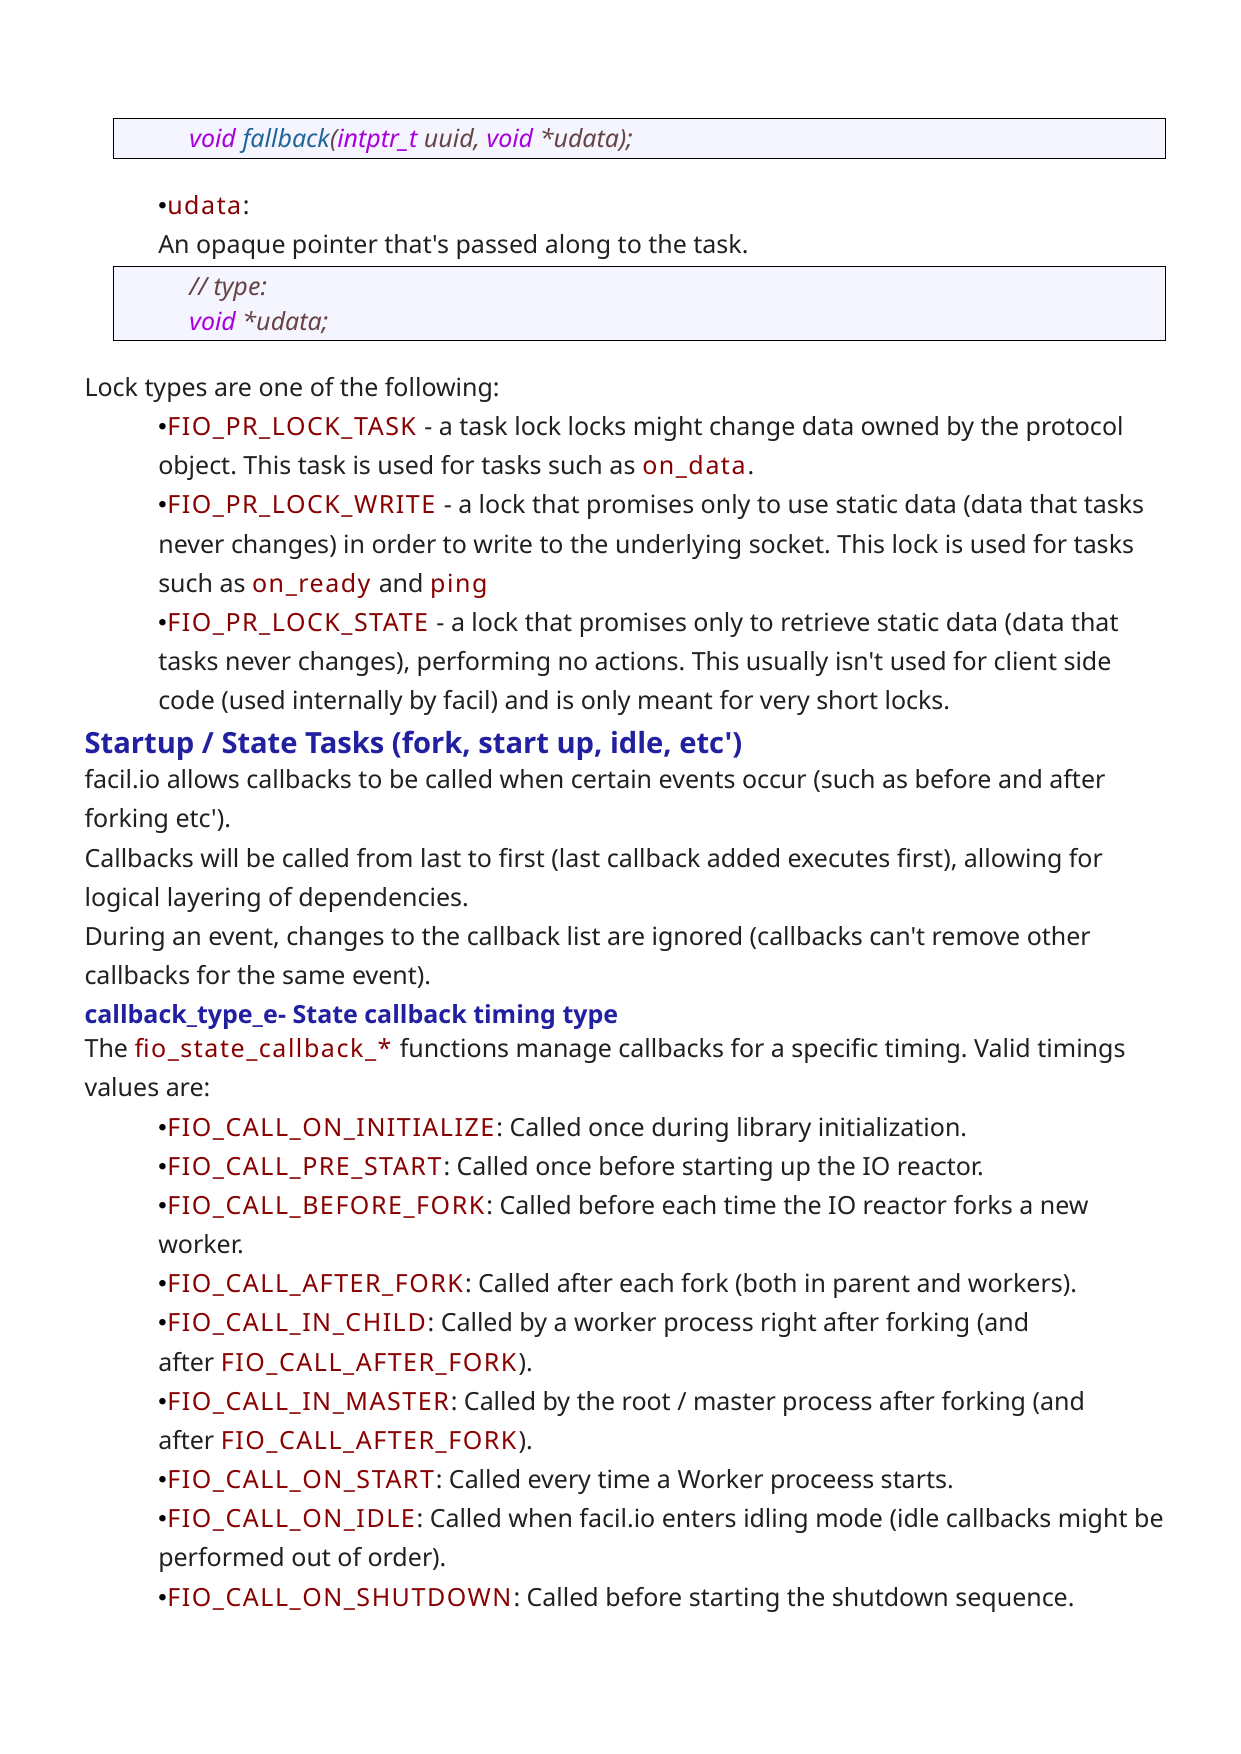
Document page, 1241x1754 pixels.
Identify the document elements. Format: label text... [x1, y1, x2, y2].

list FIO_CALL_IN_MASTER: Called by the root / master process after forking (and after FIO_CALL_AFTER_FORK). [84, 1383, 1166, 1457]
list FIO_PR_LOCK_STATE - a lock that promises only to retrieve static data (data that tasks never changes), performing no actions. This usually isn't used for client side code (used internally by facil) and is only meant for very short locks. [84, 605, 1166, 717]
subtitle Startup / State Tasks (fork, start up, idle, etc') [84, 722, 1166, 762]
text facil.io allows callbacks to be called when certain events occur (such as before and after forking etc'). [84, 762, 1166, 835]
list FIO_CALL_BEFORE_FORK: Called before each time the IO reactor forks a new worker. [84, 1188, 1166, 1261]
text Lock types are one of the following: [84, 370, 1166, 404]
list FIO_CALL_ON_START: Called every time a Worker proceess starts. [84, 1462, 1166, 1496]
list An opaque pointer that's passed along to the task. [84, 227, 1166, 261]
list void fallback(intptr_t uuid, void *udata); [114, 119, 1165, 158]
list FIO_CALL_IN_CHILD: Called by a worker process right after forking (and after FIO_CALL_AFTER_FORK). [84, 1305, 1166, 1378]
list // type: [114, 267, 1165, 300]
text Callbacks will be called from last to first (last callback added executes first), allowing for logical layering of dependencies. [84, 840, 1166, 913]
list FIO_CALL_AFTER_FORK: Called after each fork (both in parent and workers). [84, 1266, 1166, 1300]
list udata: [84, 188, 1166, 222]
subtitle callback_type_e- State callback timing type [84, 997, 1166, 1031]
text During an event, changes to the callback list are ignored (callbacks can't remove other callbacks for the same event). [84, 918, 1166, 992]
list FIO_CALL_ON_INITIALIZE: Called once during library initialization. [84, 1109, 1166, 1143]
text The fio_state_callback_* functions manage callbacks for a specific timing. Valid timings values are: [84, 1031, 1166, 1104]
list FIO_PR_LOCK_TASK - a task lock locks might change data owned by the protocol object. This task is used for tasks such as on_data. [84, 409, 1166, 482]
list FIO_CALL_PRE_START: Called once before starting up the IO reactor. [84, 1148, 1166, 1182]
list FIO_PR_LOCK_WRITE - a lock that promises only to use static data (data that tasks never changes) in order to write to the underlying socket. This lock is used for tasks such as on_ready and ping [84, 487, 1166, 599]
list FIO_CALL_ON_IDLE: Called when facil.io enters idling mode (idle callbacks might be performed out of order). [84, 1501, 1166, 1574]
list void *udata; [114, 300, 1165, 340]
list FIO_CALL_ON_SHUTDOWN: Called before starting the shutdown sequence. [84, 1579, 1166, 1613]
